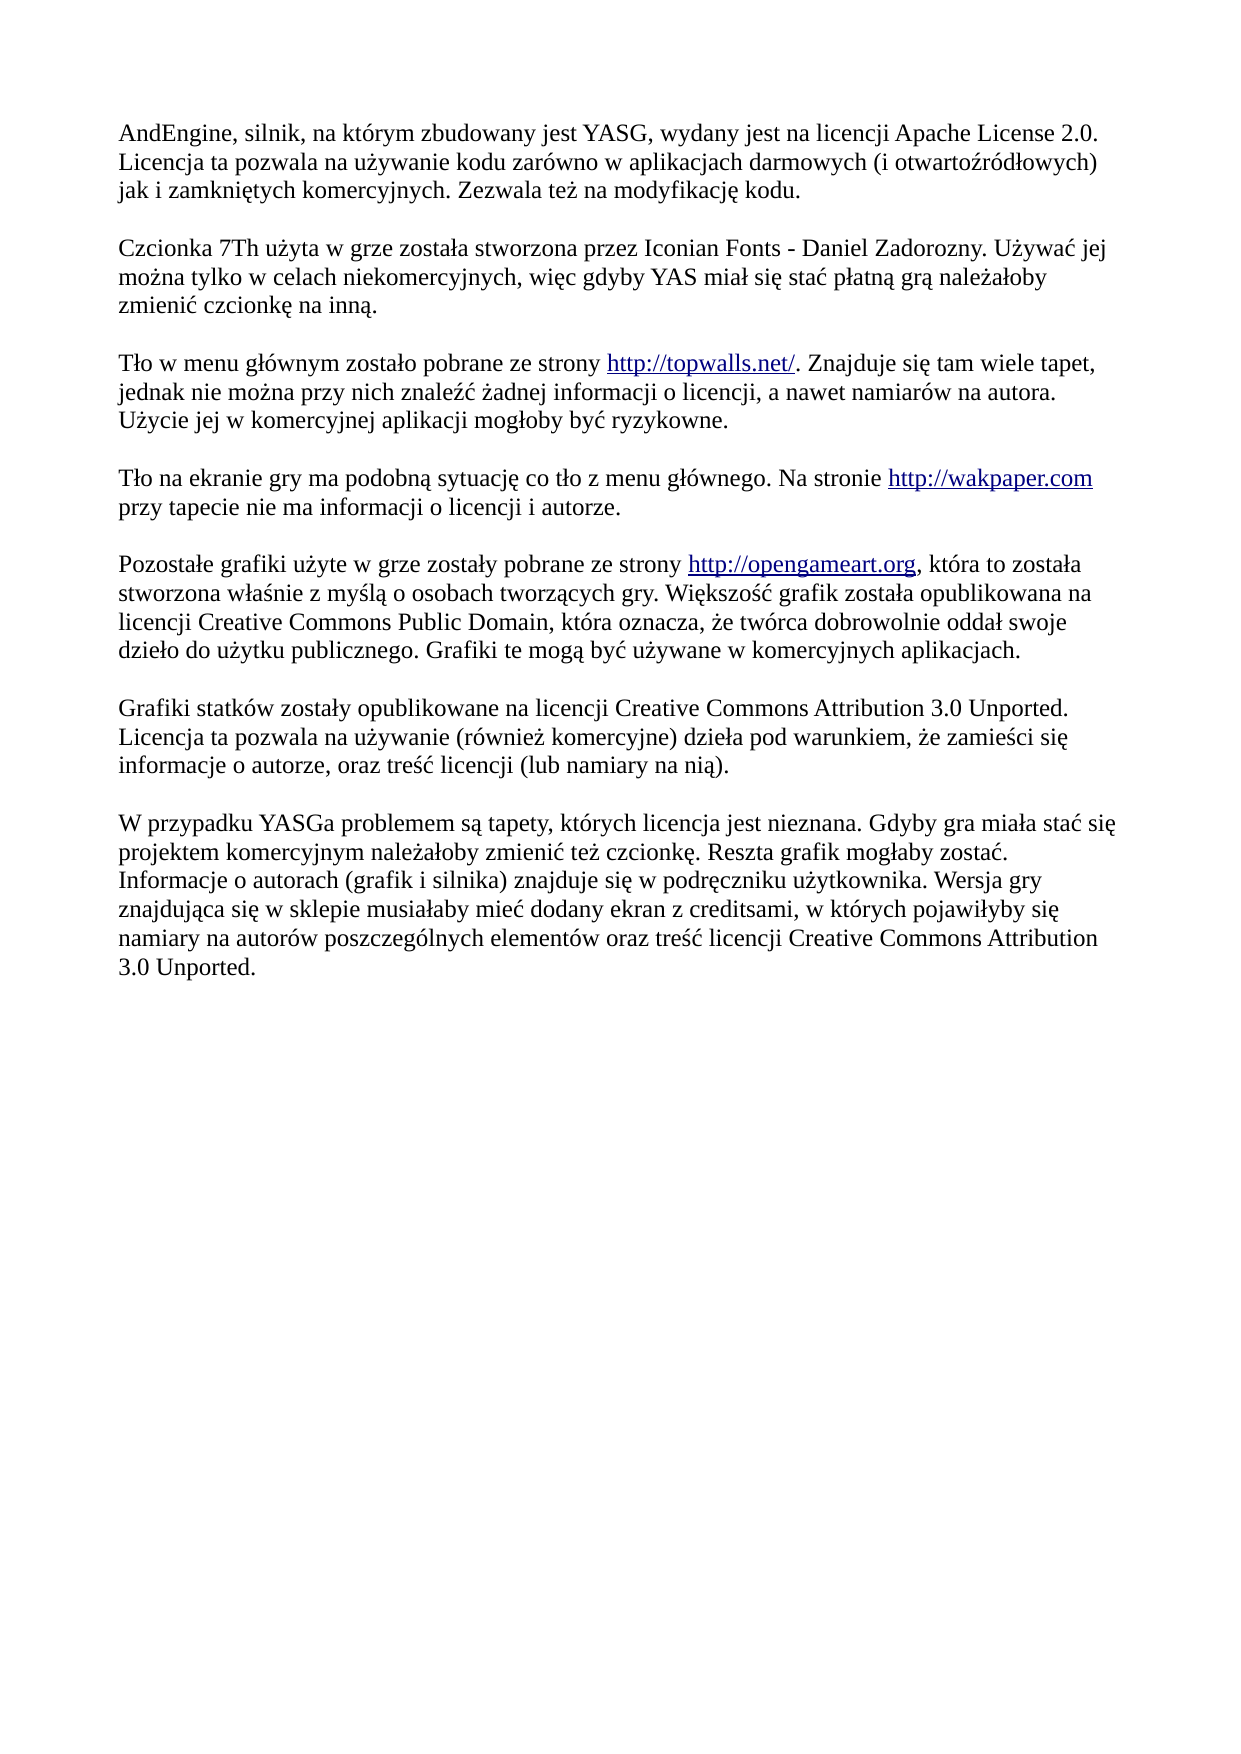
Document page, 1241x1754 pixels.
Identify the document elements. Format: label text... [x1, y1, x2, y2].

text Czcionka 7Th użyta w grze została stworzona przez Iconian Fonts - Daniel Zadorozny. Używać jej można tylko w celach niekomercyjnych, więc gdyby YAS miał się stać płatną grą należałoby zmienić czcionkę na inną. [118, 233, 1122, 319]
text Tło na ekranie gry ma podobną sytuację co tło z menu głównego. Na stronie http://wakpaper.com przy tapecie nie ma informacji o licencji i autorze. [118, 463, 1122, 521]
text AndEngine, silnik, na którym zbudowany jest YASG, wydany jest na licencji Apache License 2.0. Licencja ta pozwala na używanie kodu zarówno w aplikacjach darmowych (i otwartoźródłowych) jak i zamkniętych komercyjnych. Zezwala też na modyfikację kodu. [118, 118, 1122, 204]
text Pozostałe grafiki użyte w grze zostały pobrane ze strony http://opengameart.org, która to została stworzona właśnie z myślą o osobach tworzących gry. Większość grafik została opublikowana na licencji Creative Commons Public Domain, która oznacza, że twórca dobrowolnie oddał swoje dzieło do użytku publicznego. Grafiki te mogą być używane w komercyjnych aplikacjach. [118, 549, 1122, 664]
text W przypadku YASGa problemem są tapety, których licencja jest nieznana. Gdyby gra miała stać się projektem komercyjnym należałoby zmienić też czcionkę. Reszta grafik mogłaby zostać. Informacje o autorach (grafik i silnika) znajduje się w podręczniku użytkownika. Wersja gry znajdująca się w sklepie musiałaby mieć dodany ekran z creditsami, w których pojawiłyby się namiary na autorów poszczególnych elementów oraz treść licencji Creative Commons Attribution 3.0 Unported. [118, 808, 1122, 981]
text Tło w menu głównym zostało pobrane ze strony http://topwalls.net/. Znajduje się tam wiele tapet, jednak nie można przy nich znaleźć żadnej informacji o licencji, a nawet namiarów na autora. Użycie jej w komercyjnej aplikacji mogłoby być ryzykowne. [118, 348, 1122, 434]
text Grafiki statków zostały opublikowane na licencji Creative Commons Attribution 3.0 Unported. Licencja ta pozwala na używanie (również komercyjne) dzieła pod warunkiem, że zamieści się informacje o autorze, oraz treść licencji (lub namiary na nią). [118, 693, 1122, 779]
